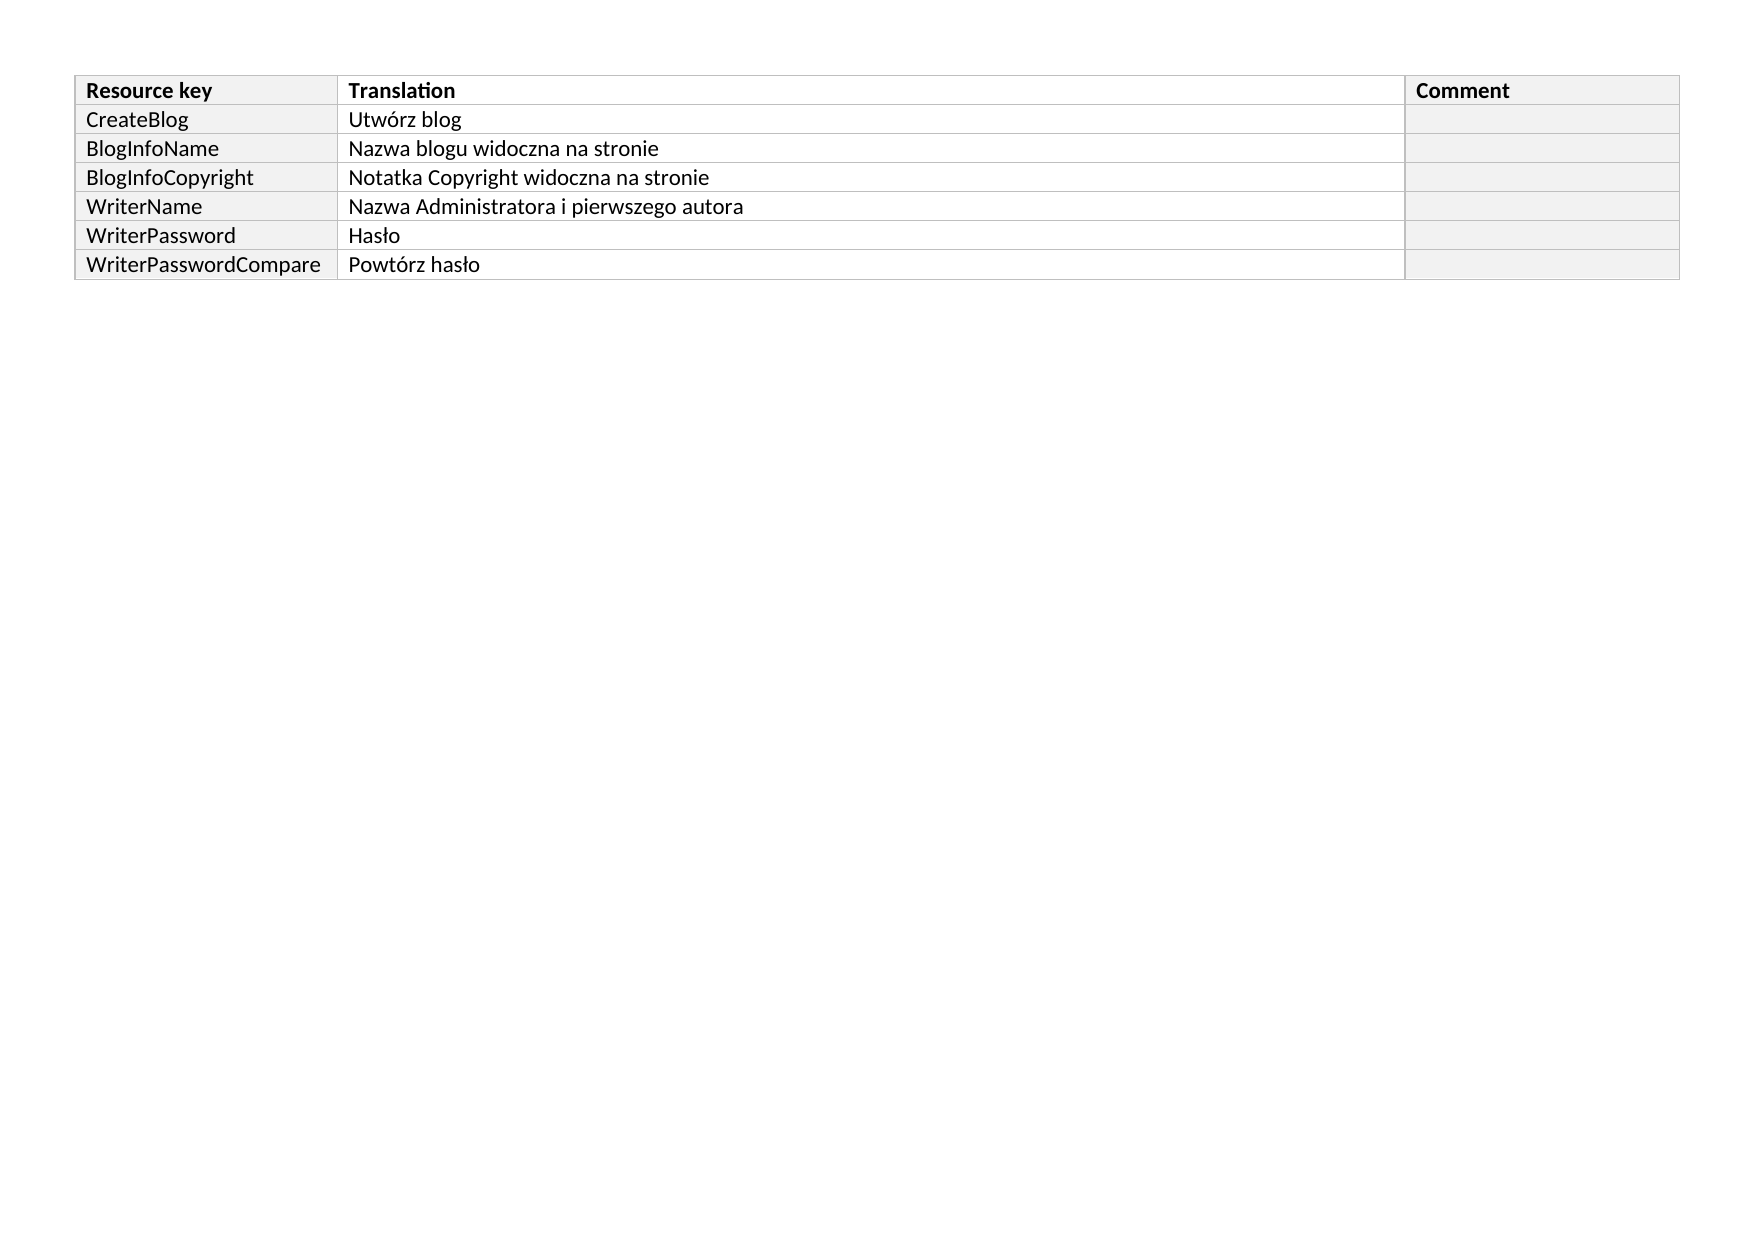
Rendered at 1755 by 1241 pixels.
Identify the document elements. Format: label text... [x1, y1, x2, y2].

table_cell [1406, 105, 1679, 133]
table_cell WriterPassword [76, 221, 337, 249]
table_header Comment [1406, 76, 1679, 104]
table_cell Powtórz hasło [338, 250, 1404, 278]
table_cell Nazwa Administratora i pierwszego autora [338, 192, 1404, 220]
table_header Translation [338, 76, 1404, 104]
table_cell BlogInfoCopyright [76, 163, 337, 191]
table_cell [1406, 134, 1679, 162]
table_cell CreateBlog [76, 105, 337, 133]
table_cell [1406, 163, 1679, 191]
table_cell [1406, 221, 1679, 249]
table_header Resource key [76, 76, 337, 104]
table_cell [1406, 250, 1679, 278]
table_cell Hasło [338, 221, 1404, 249]
table_cell Notatka Copyright widoczna na stronie [338, 163, 1404, 191]
table_cell BlogInfoName [76, 134, 337, 162]
table_cell Utwórz blog [338, 105, 1404, 133]
table_cell WriterPasswordCompare [76, 250, 337, 278]
table_cell [1406, 192, 1679, 220]
table_cell Nazwa blogu widoczna na stronie [338, 134, 1404, 162]
table_cell WriterName [76, 192, 337, 220]
